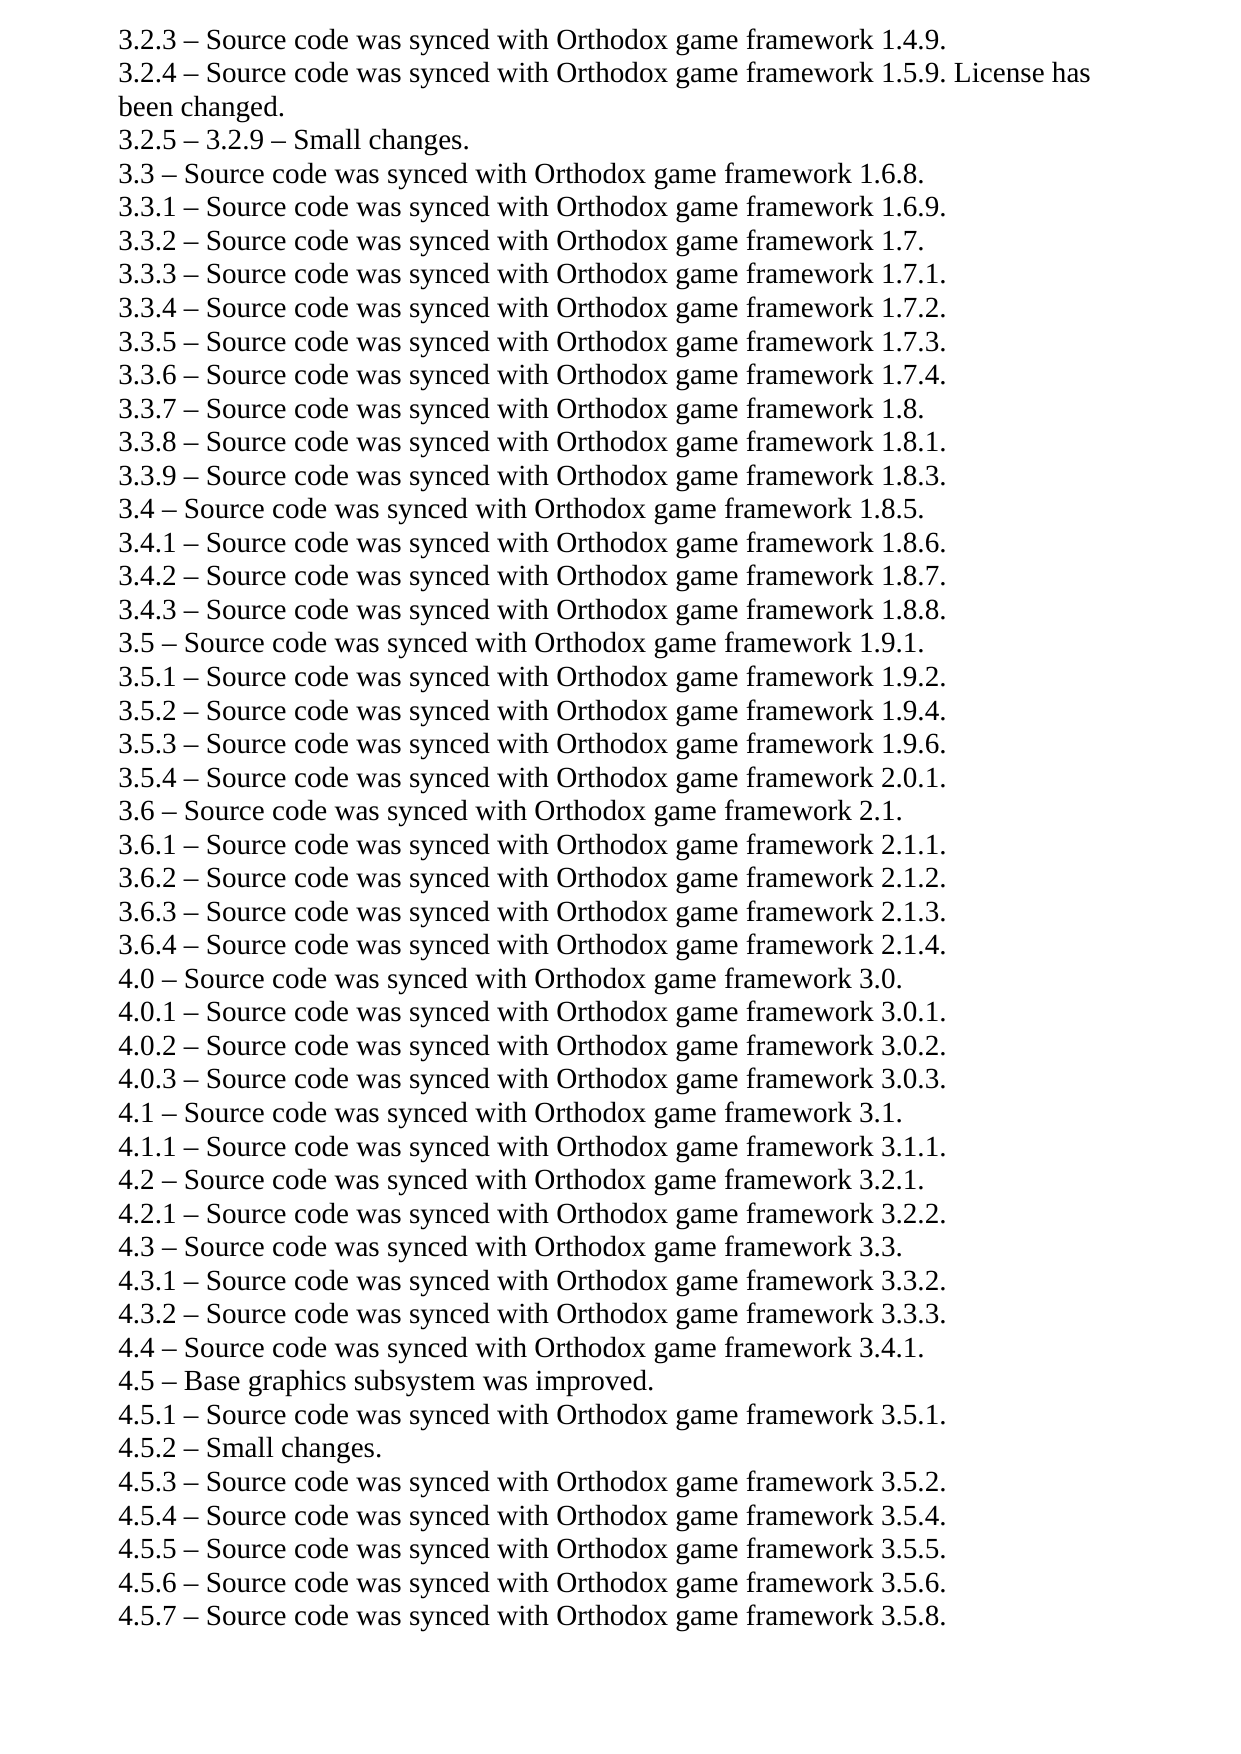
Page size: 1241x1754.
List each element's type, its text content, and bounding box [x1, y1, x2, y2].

text 3.6.1 – Source code was synced with Orthodox game framework 2.1.1. [118, 827, 1122, 860]
text 4.5 – Base graphics subsystem was improved. [118, 1363, 1122, 1397]
text 4.0 – Source code was synced with Orthodox game framework 3.0. [118, 961, 1122, 994]
text 3.4 – Source code was synced with Orthodox game framework 1.8.5. [118, 491, 1122, 525]
text 3.5.3 – Source code was synced with Orthodox game framework 1.9.6. [118, 726, 1122, 760]
text 3.3.9 – Source code was synced with Orthodox game framework 1.8.3. [118, 458, 1122, 491]
text 4.2 – Source code was synced with Orthodox game framework 3.2.1. [118, 1162, 1122, 1196]
text 4.2.1 – Source code was synced with Orthodox game framework 3.2.2. [118, 1196, 1122, 1229]
text 3.3.8 – Source code was synced with Orthodox game framework 1.8.1. [118, 424, 1122, 458]
text 4.5.2 – Small changes. [118, 1431, 1122, 1464]
text 3.6.2 – Source code was synced with Orthodox game framework 2.1.2. [118, 860, 1122, 894]
text 3.6 – Source code was synced with Orthodox game framework 2.1. [118, 793, 1122, 827]
text 3.2.3 – Source code was synced with Orthodox game framework 1.4.9. [118, 22, 1122, 55]
text 3.5 – Source code was synced with Orthodox game framework 1.9.1. [118, 626, 1122, 659]
text 3.6.3 – Source code was synced with Orthodox game framework 2.1.3. [118, 894, 1122, 927]
text 3.5.4 – Source code was synced with Orthodox game framework 2.0.1. [118, 760, 1122, 793]
text 3.6.4 – Source code was synced with Orthodox game framework 2.1.4. [118, 927, 1122, 961]
text 3.2.4 – Source code was synced with Orthodox game framework 1.5.9. License has been changed. [118, 55, 1122, 122]
text 4.5.6 – Source code was synced with Orthodox game framework 3.5.6. [118, 1565, 1122, 1598]
text 3.3.6 – Source code was synced with Orthodox game framework 1.7.4. [118, 357, 1122, 391]
text 4.0.2 – Source code was synced with Orthodox game framework 3.0.2. [118, 1028, 1122, 1062]
text 4.0.3 – Source code was synced with Orthodox game framework 3.0.3. [118, 1062, 1122, 1095]
text 4.3.2 – Source code was synced with Orthodox game framework 3.3.3. [118, 1296, 1122, 1330]
text 4.5.3 – Source code was synced with Orthodox game framework 3.5.2. [118, 1464, 1122, 1498]
text 3.3.4 – Source code was synced with Orthodox game framework 1.7.2. [118, 290, 1122, 324]
text 4.5.5 – Source code was synced with Orthodox game framework 3.5.5. [118, 1531, 1122, 1565]
text 3.5.1 – Source code was synced with Orthodox game framework 1.9.2. [118, 659, 1122, 693]
text 4.1.1 – Source code was synced with Orthodox game framework 3.1.1. [118, 1129, 1122, 1162]
text 3.5.2 – Source code was synced with Orthodox game framework 1.9.4. [118, 693, 1122, 726]
text 4.3.1 – Source code was synced with Orthodox game framework 3.3.2. [118, 1263, 1122, 1296]
text 3.2.5 – 3.2.9 – Small changes. [118, 122, 1122, 156]
text 4.5.1 – Source code was synced with Orthodox game framework 3.5.1. [118, 1397, 1122, 1431]
text 3.3 – Source code was synced with Orthodox game framework 1.6.8. [118, 156, 1122, 189]
text 4.3 – Source code was synced with Orthodox game framework 3.3. [118, 1229, 1122, 1263]
text 3.3.1 – Source code was synced with Orthodox game framework 1.6.9. [118, 189, 1122, 223]
text 3.4.3 – Source code was synced with Orthodox game framework 1.8.8. [118, 592, 1122, 626]
text 4.4 – Source code was synced with Orthodox game framework 3.4.1. [118, 1330, 1122, 1363]
text 3.3.7 – Source code was synced with Orthodox game framework 1.8. [118, 391, 1122, 424]
text 4.1 – Source code was synced with Orthodox game framework 3.1. [118, 1095, 1122, 1129]
text 4.5.4 – Source code was synced with Orthodox game framework 3.5.4. [118, 1498, 1122, 1531]
text 3.4.2 – Source code was synced with Orthodox game framework 1.8.7. [118, 558, 1122, 592]
text 3.3.5 – Source code was synced with Orthodox game framework 1.7.3. [118, 324, 1122, 357]
text 3.3.3 – Source code was synced with Orthodox game framework 1.7.1. [118, 257, 1122, 290]
text 3.3.2 – Source code was synced with Orthodox game framework 1.7. [118, 223, 1122, 257]
text 3.4.1 – Source code was synced with Orthodox game framework 1.8.6. [118, 525, 1122, 558]
text 4.0.1 – Source code was synced with Orthodox game framework 3.0.1. [118, 994, 1122, 1028]
text 4.5.7 – Source code was synced with Orthodox game framework 3.5.8. [118, 1598, 1122, 1632]
